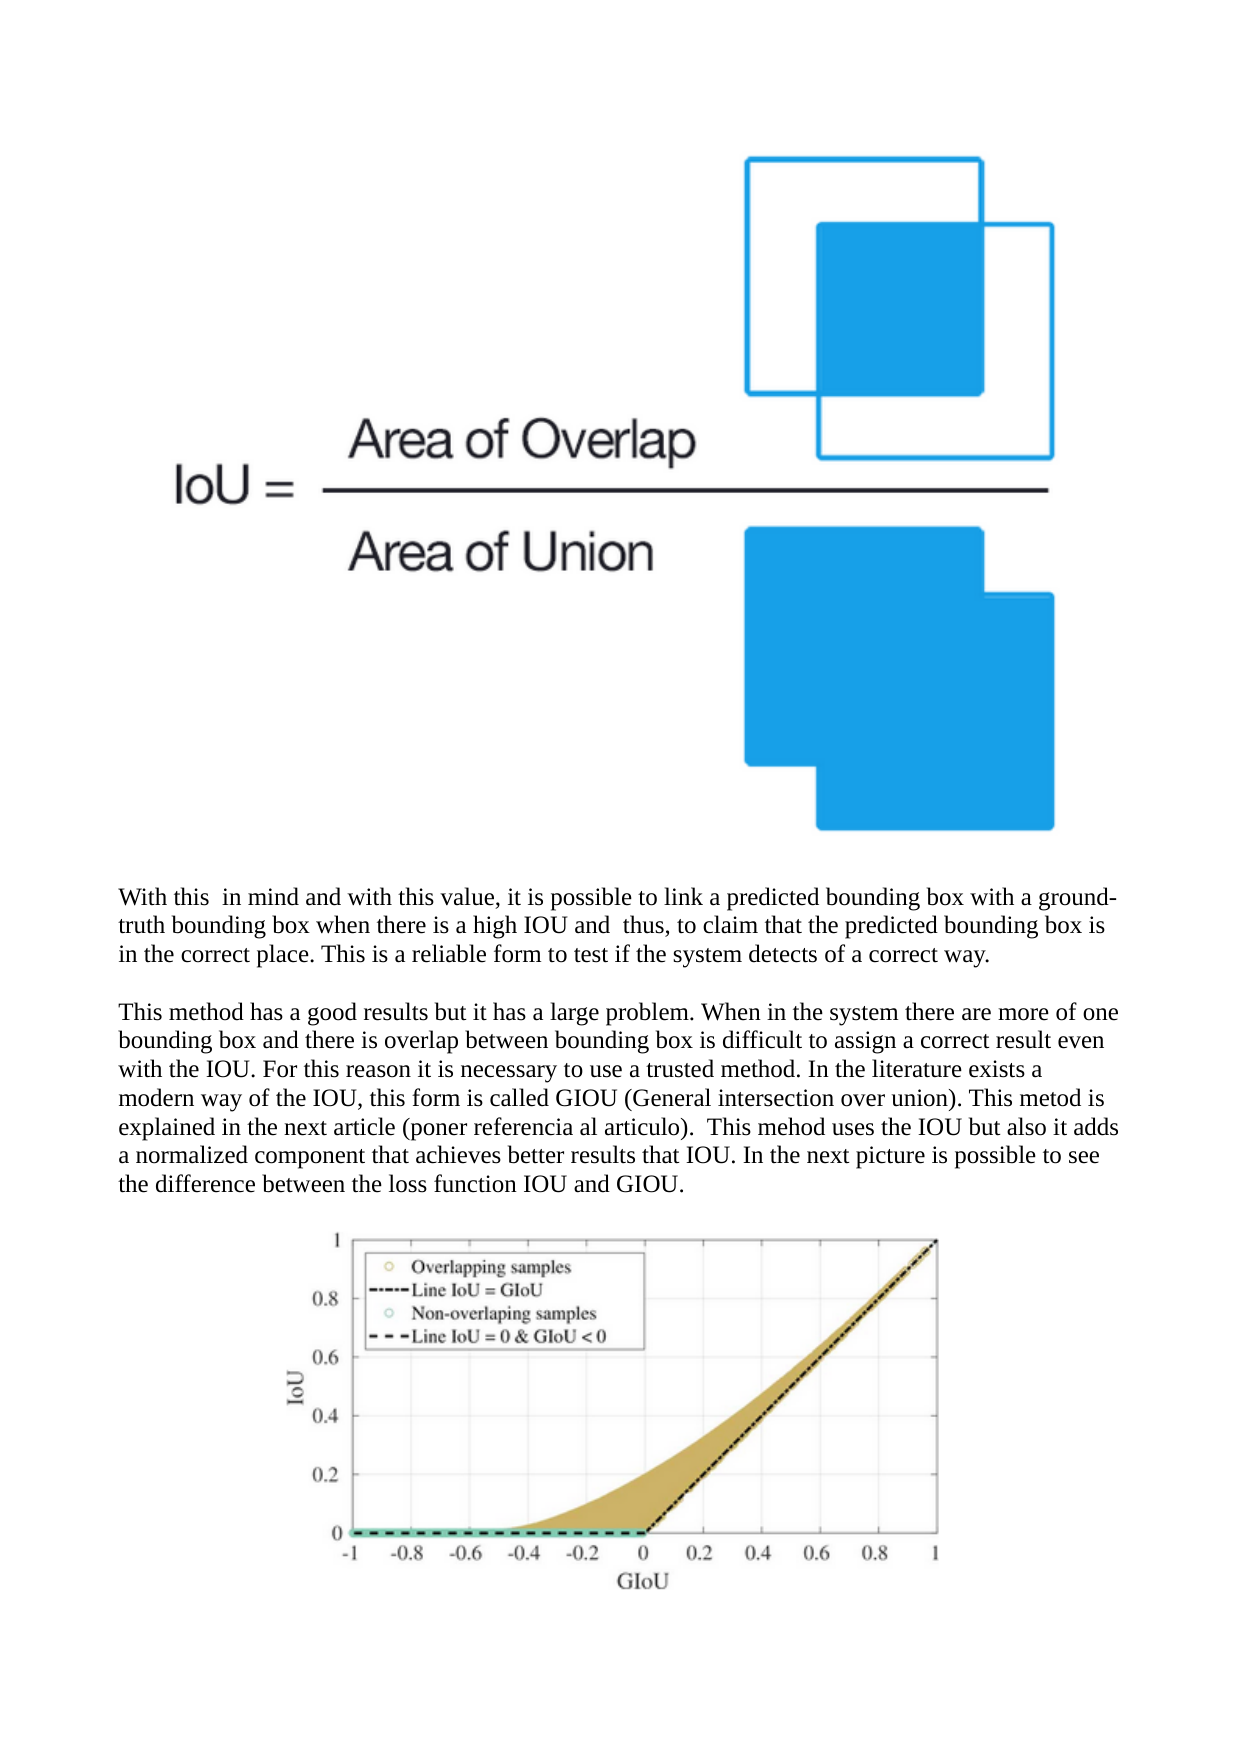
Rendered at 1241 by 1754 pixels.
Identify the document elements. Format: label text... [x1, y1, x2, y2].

text With this in mind and with this value, it is possible to link a predicted bounding box with a ground-truth bounding box when there is a high IOU and thus, to claim that the predicted bounding box is in the correct place. This is a reliable form to test if the system detects of a correct way. [118, 882, 1122, 968]
picture [118, 118, 1123, 854]
text This method has a good results but it has a large problem. When in the system there are more of one bounding box and there is overlap between bounding box is difficult to assign a correct result even with the IOU. For this reason it is necessary to use a trusted method. In the literature exists a modern way of the IOU, this form is called GIOU (General intersection over union). This metod is explained in the next article (poner referencia al articulo). This mehod uses the IOU but also it adds a normalized component that achieves better results that IOU. In the next picture is possible to see the difference between the loss function IOU and GIOU. [118, 997, 1122, 1198]
picture [276, 1226, 964, 1594]
